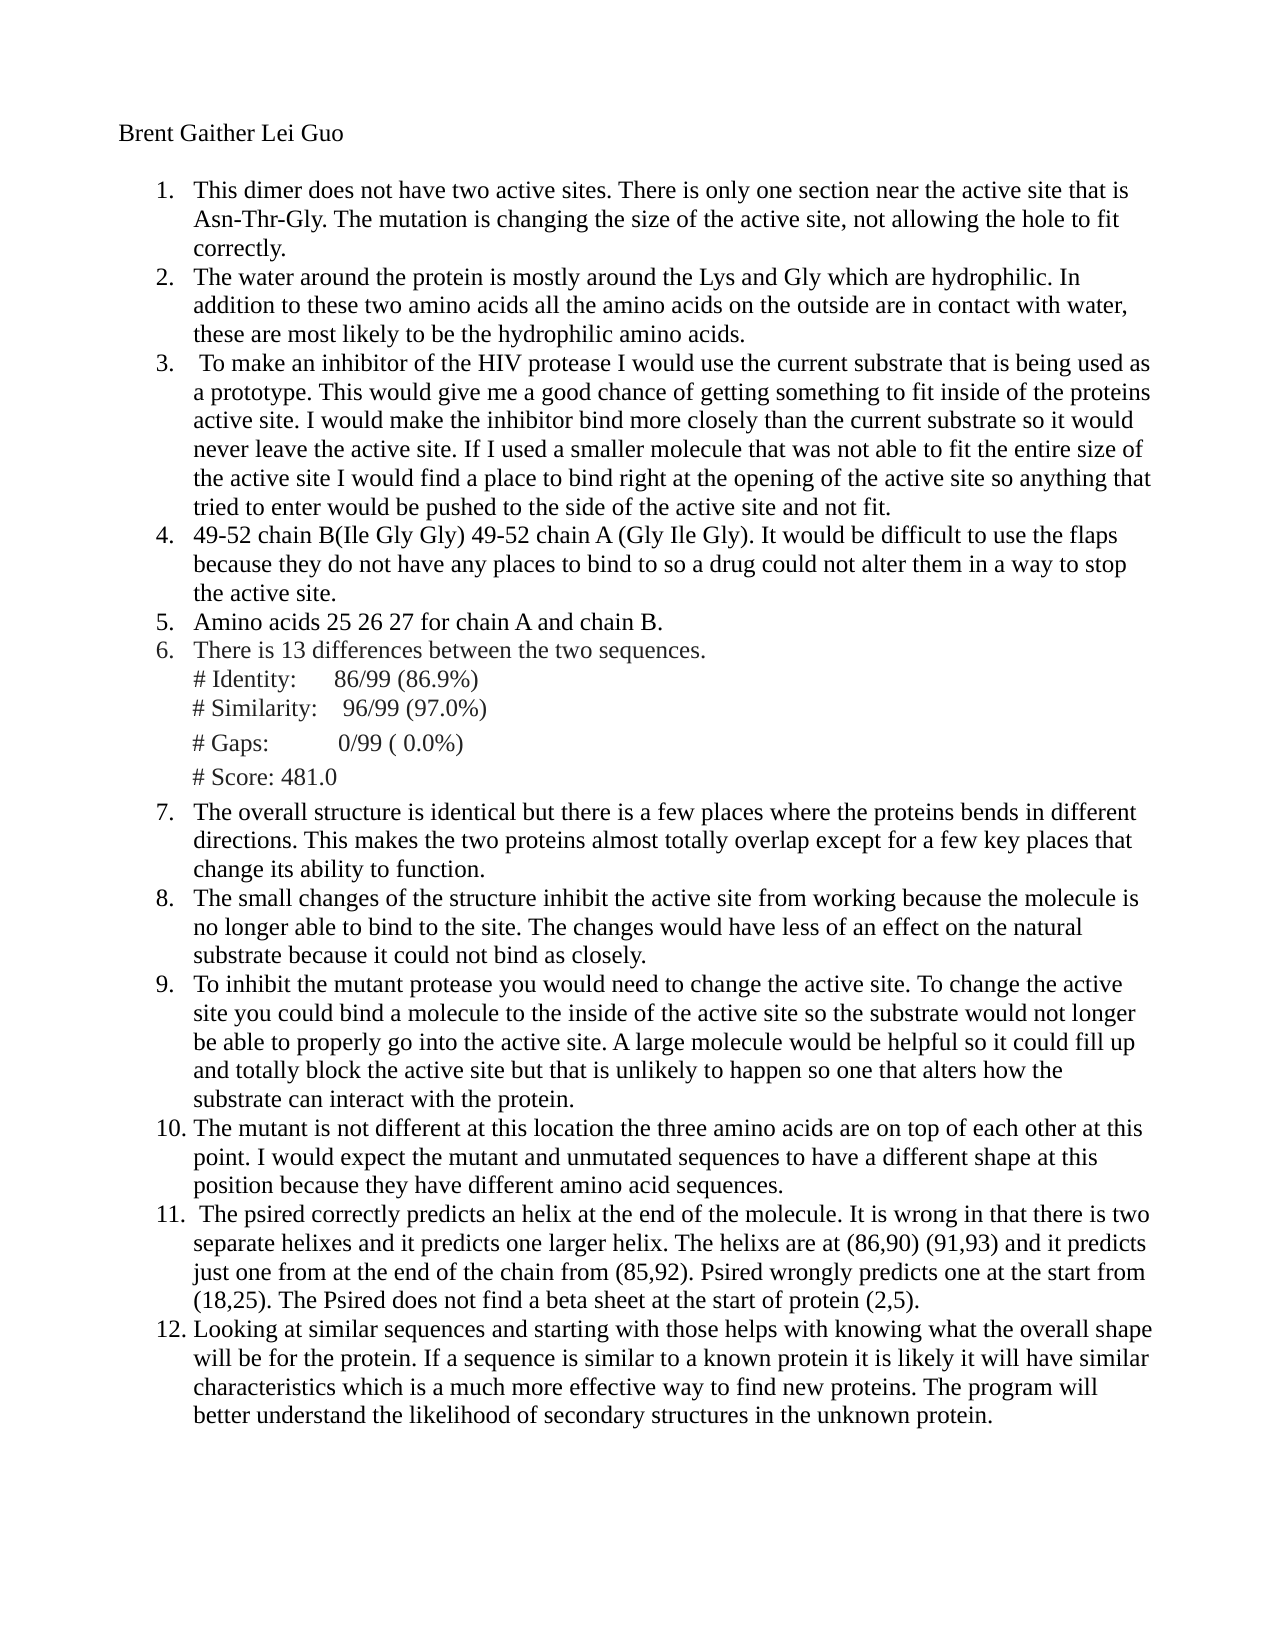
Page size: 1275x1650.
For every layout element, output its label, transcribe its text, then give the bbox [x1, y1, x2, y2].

list Amino acids 25 26 27 for chain A and chain B. [156, 607, 1157, 636]
list The small changes of the structure inhibit the active site from working because the molecule is no longer able to bind to the site. The changes would have less of an effect on the natural substrate because it could not bind as closely. [156, 883, 1157, 969]
text # Similarity: 96/99 (97.0%) [118, 693, 1157, 722]
list The mutant is not different at this location the three amino acids are on top of each other at this point. I would expect the mutant and unmutated sequences to have a different shape at this position because they have different amino acid sequences. [156, 1113, 1157, 1199]
list # Identity: 86/99 (86.9%) [156, 664, 1157, 693]
text Brent Gaither Lei Guo [118, 118, 1157, 147]
list The psired correctly predicts an helix at the end of the molecule. It is wrong in that there is two separate helixes and it predicts one larger helix. The helixs are at (86,90) (91,93) and it predicts just one from at the end of the chain from (85,92). Psired wrongly predicts one at the start from (18,25). The Psired does not find a beta sheet at the start of protein (2,5). [156, 1199, 1157, 1314]
list There is 13 differences between the two sequences. [156, 636, 1157, 664]
text # Gaps: 0/99 ( 0.0%) [118, 728, 1157, 756]
list This dimer does not have two active sites. There is only one section near the active site that is Asn-Thr-Gly. The mutation is changing the size of the active site, not allowing the hole to fit correctly. [156, 176, 1157, 262]
list The overall structure is identical but there is a few places where the proteins bends in different directions. This makes the two proteins almost totally overlap except for a few key places that change its ability to function. [156, 797, 1157, 883]
list The water around the protein is mostly around the Lys and Gly which are hydrophilic. In addition to these two amino acids all the amino acids on the outside are in contact with water, these are most likely to be the hydrophilic amino acids. [156, 262, 1157, 348]
text # Score: 481.0 [118, 762, 1157, 791]
list To inhibit the mutant protease you would need to change the active site. To change the active site you could bind a molecule to the inside of the active site so the substrate would not longer be able to properly go into the active site. A large molecule would be helpful so it could fill up and totally block the active site but that is unlikely to happen so one that alters how the substrate can interact with the protein. [156, 969, 1157, 1113]
list Looking at similar sequences and starting with those helps with knowing what the overall shape will be for the protein. If a sequence is similar to a known protein it is likely it will have similar characteristics which is a much more effective way to find new proteins. The program will better understand the likelihood of secondary structures in the unknown protein. [156, 1314, 1157, 1429]
list 49-52 chain B(Ile Gly Gly) 49-52 chain A (Gly Ile Gly). It would be difficult to use the flaps because they do not have any places to bind to so a drug could not alter them in a way to stop the active site. [156, 521, 1157, 607]
list To make an inhibitor of the HIV protease I would use the current substrate that is being used as a prototype. This would give me a good chance of getting something to fit inside of the proteins active site. I would make the inhibitor bind more closely than the current substrate so it would never leave the active site. If I used a smaller molecule that was not able to fit the entire size of the active site I would find a place to bind right at the opening of the active site so anything that tried to enter would be pushed to the side of the active site and not fit. [156, 348, 1157, 521]
